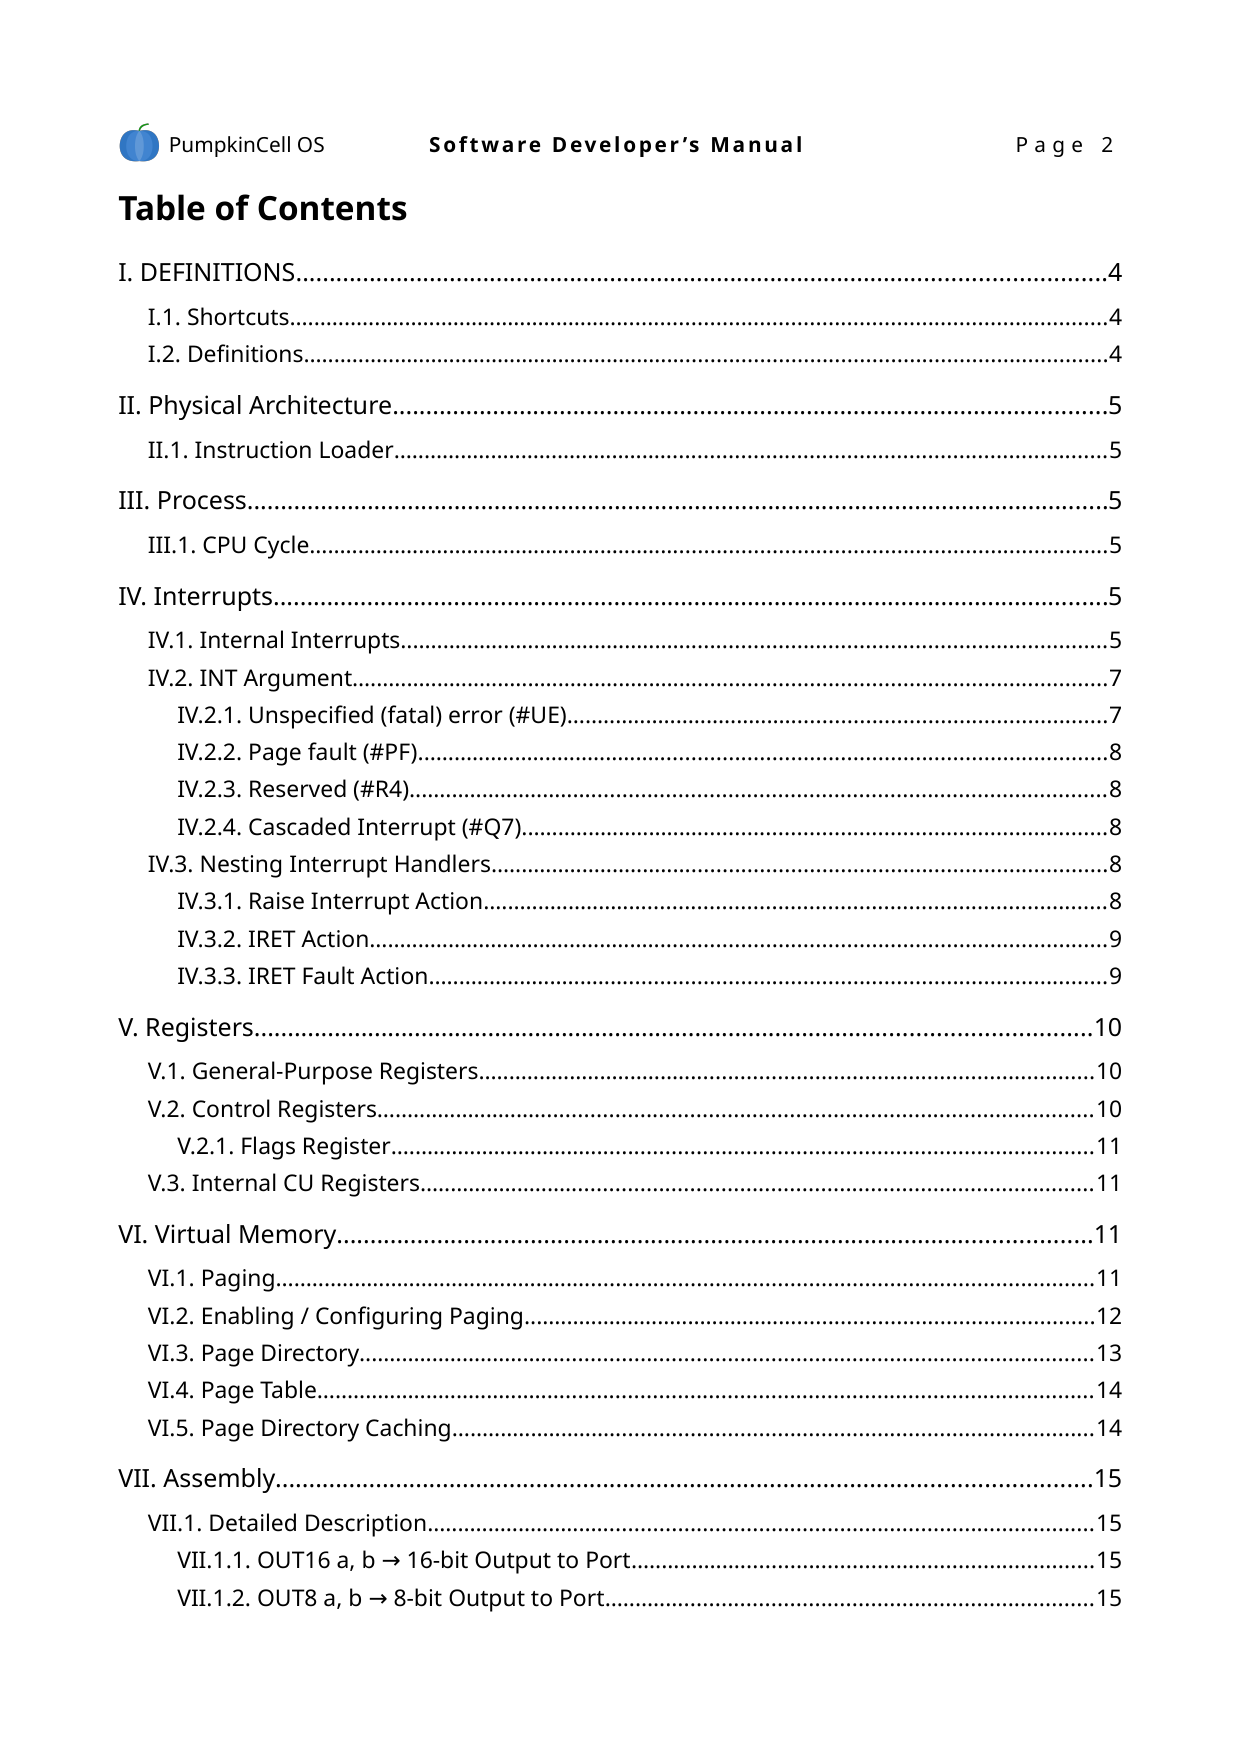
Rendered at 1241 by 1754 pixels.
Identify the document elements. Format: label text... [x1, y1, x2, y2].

text V.3. Internal CU Registers 11 [148, 1167, 1122, 1198]
text VII.1.1. OUT16 a, b → 16-bit Output to Port 15 [177, 1544, 1122, 1575]
text IV.2.3. Reserved (#R4) 8 [177, 773, 1122, 805]
text V. Registers 10 [118, 1009, 1122, 1043]
text IV.3.2. IRET Action 9 [177, 923, 1122, 954]
text IV.2.4. Cascaded Interrupt (#Q7) 8 [177, 811, 1122, 842]
text VI.4. Page Table 14 [148, 1374, 1122, 1406]
text IV.3. Nesting Interrupt Handlers 8 [148, 848, 1122, 879]
text V.1. General-Purpose Registers 10 [148, 1055, 1122, 1086]
text IV.2. INT Argument 7 [148, 662, 1122, 693]
text IV.1. Internal Interrupts 5 [148, 624, 1122, 656]
text VI.3. Page Directory 13 [148, 1337, 1122, 1368]
text VII.1.2. OUT8 a, b → 8-bit Output to Port 15 [177, 1581, 1122, 1613]
text II. Physical Architecture 5 [118, 388, 1122, 422]
picture [115, 118, 164, 167]
text V.2.1. Flags Register 11 [177, 1130, 1122, 1161]
text IV.2.2. Page fault (#PF) 8 [177, 736, 1122, 767]
text VI. Virtual Memory 11 [118, 1216, 1122, 1250]
text VI.1. Paging 11 [148, 1262, 1122, 1294]
text II.1. Instruction Loader 5 [148, 434, 1122, 465]
subtitle Table of Contents [118, 185, 1122, 231]
text VII. Assembly 15 [118, 1461, 1122, 1495]
text VI.2. Enabling / Configuring Paging 12 [148, 1300, 1122, 1331]
text III.1. CPU Cycle 5 [148, 529, 1122, 560]
text I.1. Shortcuts 4 [148, 301, 1122, 332]
text VII.1. Detailed Description 15 [148, 1507, 1122, 1538]
text IV. Interrupts 5 [118, 578, 1122, 612]
text I.2. Definitions 4 [148, 338, 1122, 369]
text V.2. Control Registers 10 [148, 1092, 1122, 1124]
text IV.3.3. IRET Fault Action 9 [177, 960, 1122, 991]
text I. DEFINITIONS 4 [118, 255, 1122, 289]
text VI.5. Page Directory Caching 14 [148, 1412, 1122, 1443]
text III. Process 5 [118, 483, 1122, 517]
text IV.3.1. Raise Interrupt Action 8 [177, 885, 1122, 917]
text IV.2.1. Unspecified (fatal) error (#UE) 7 [177, 699, 1122, 730]
